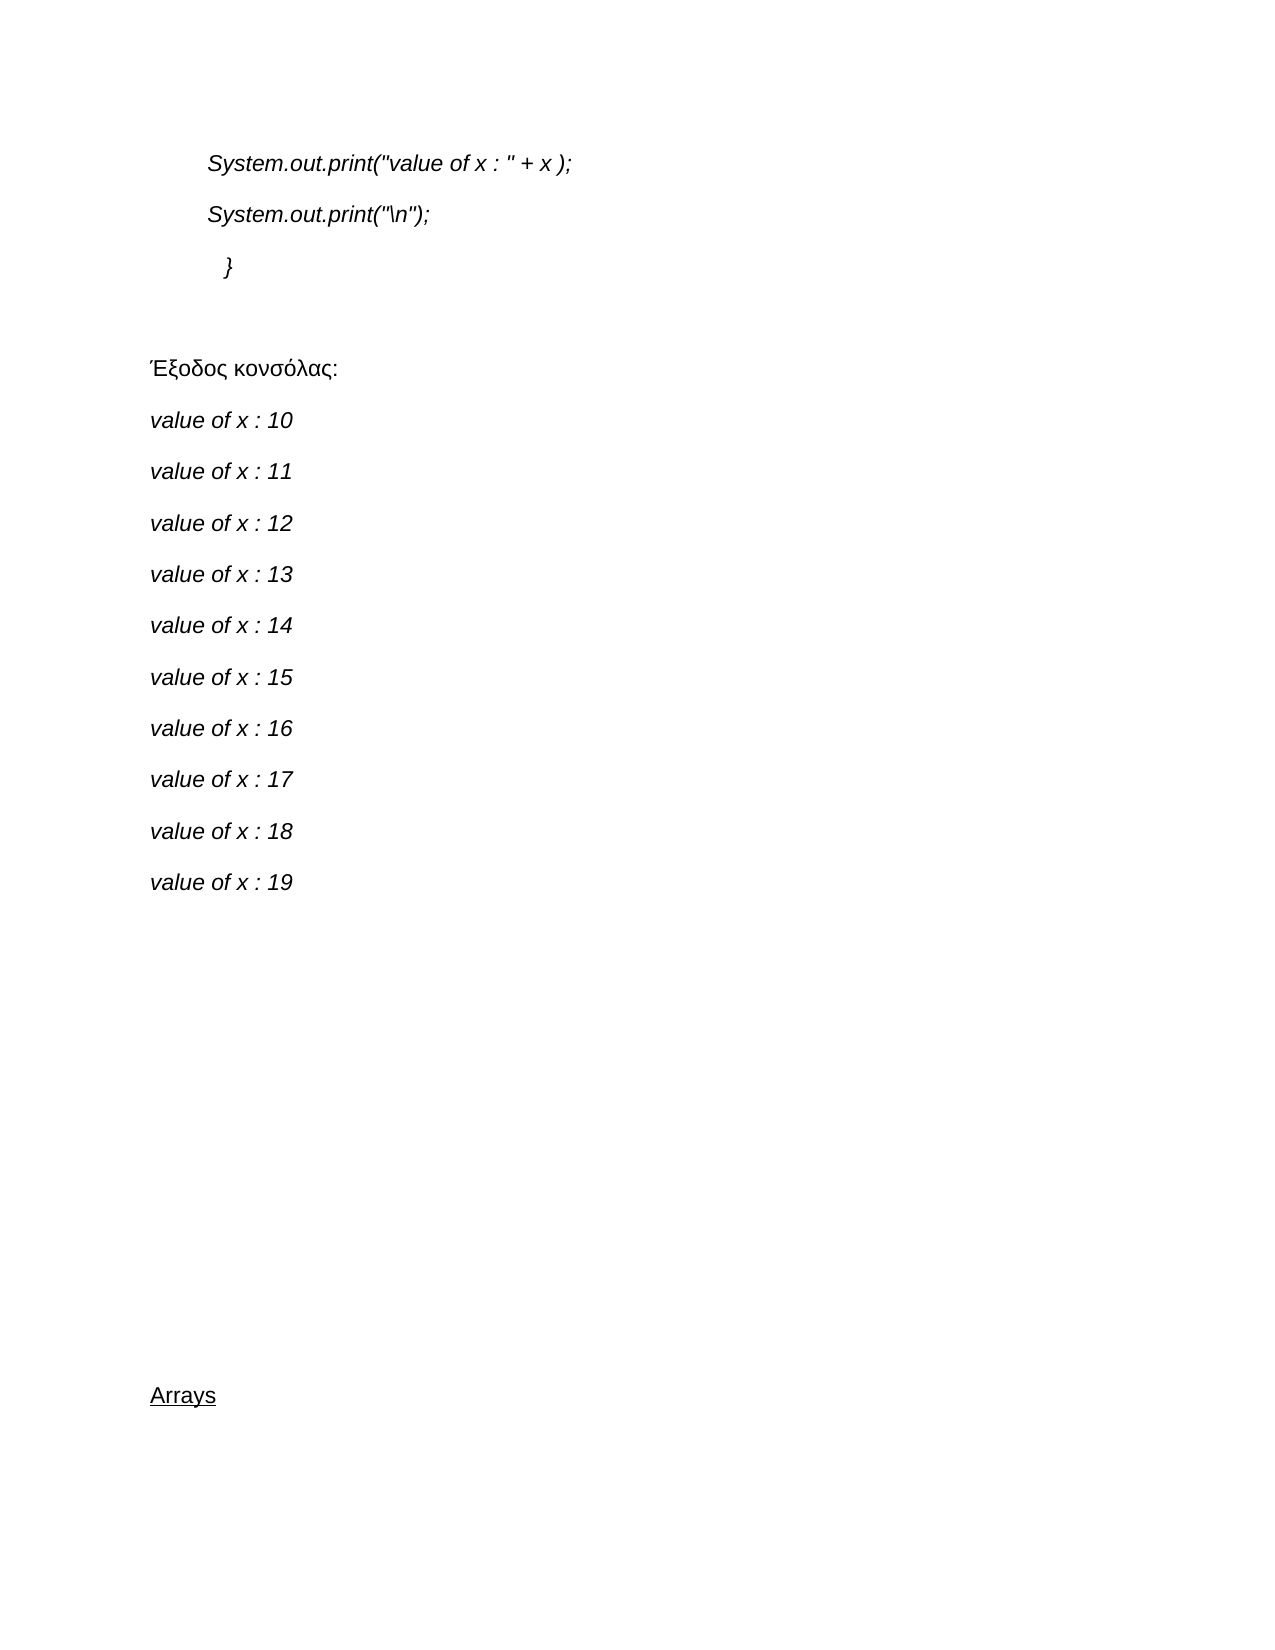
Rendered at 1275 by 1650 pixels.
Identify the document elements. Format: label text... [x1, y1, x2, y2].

text value of x : 15 [150, 663, 1125, 690]
text } [150, 253, 1125, 279]
text System.out.print("\n"); [150, 201, 1125, 228]
text value of x : 11 [150, 458, 1125, 484]
text value of x : 12 [150, 509, 1125, 536]
text value of x : 14 [150, 612, 1125, 638]
text System.out.print("value of x : " + x ); [150, 150, 1125, 176]
text value of x : 17 [150, 766, 1125, 793]
text value of x : 16 [150, 715, 1125, 741]
text Arrays [150, 1382, 1125, 1409]
text value of x : 10 [150, 407, 1125, 433]
text value of x : 19 [150, 869, 1125, 895]
text value of x : 13 [150, 561, 1125, 587]
text Έξοδος κονσόλας: [150, 355, 1125, 382]
text value of x : 18 [150, 818, 1125, 844]
